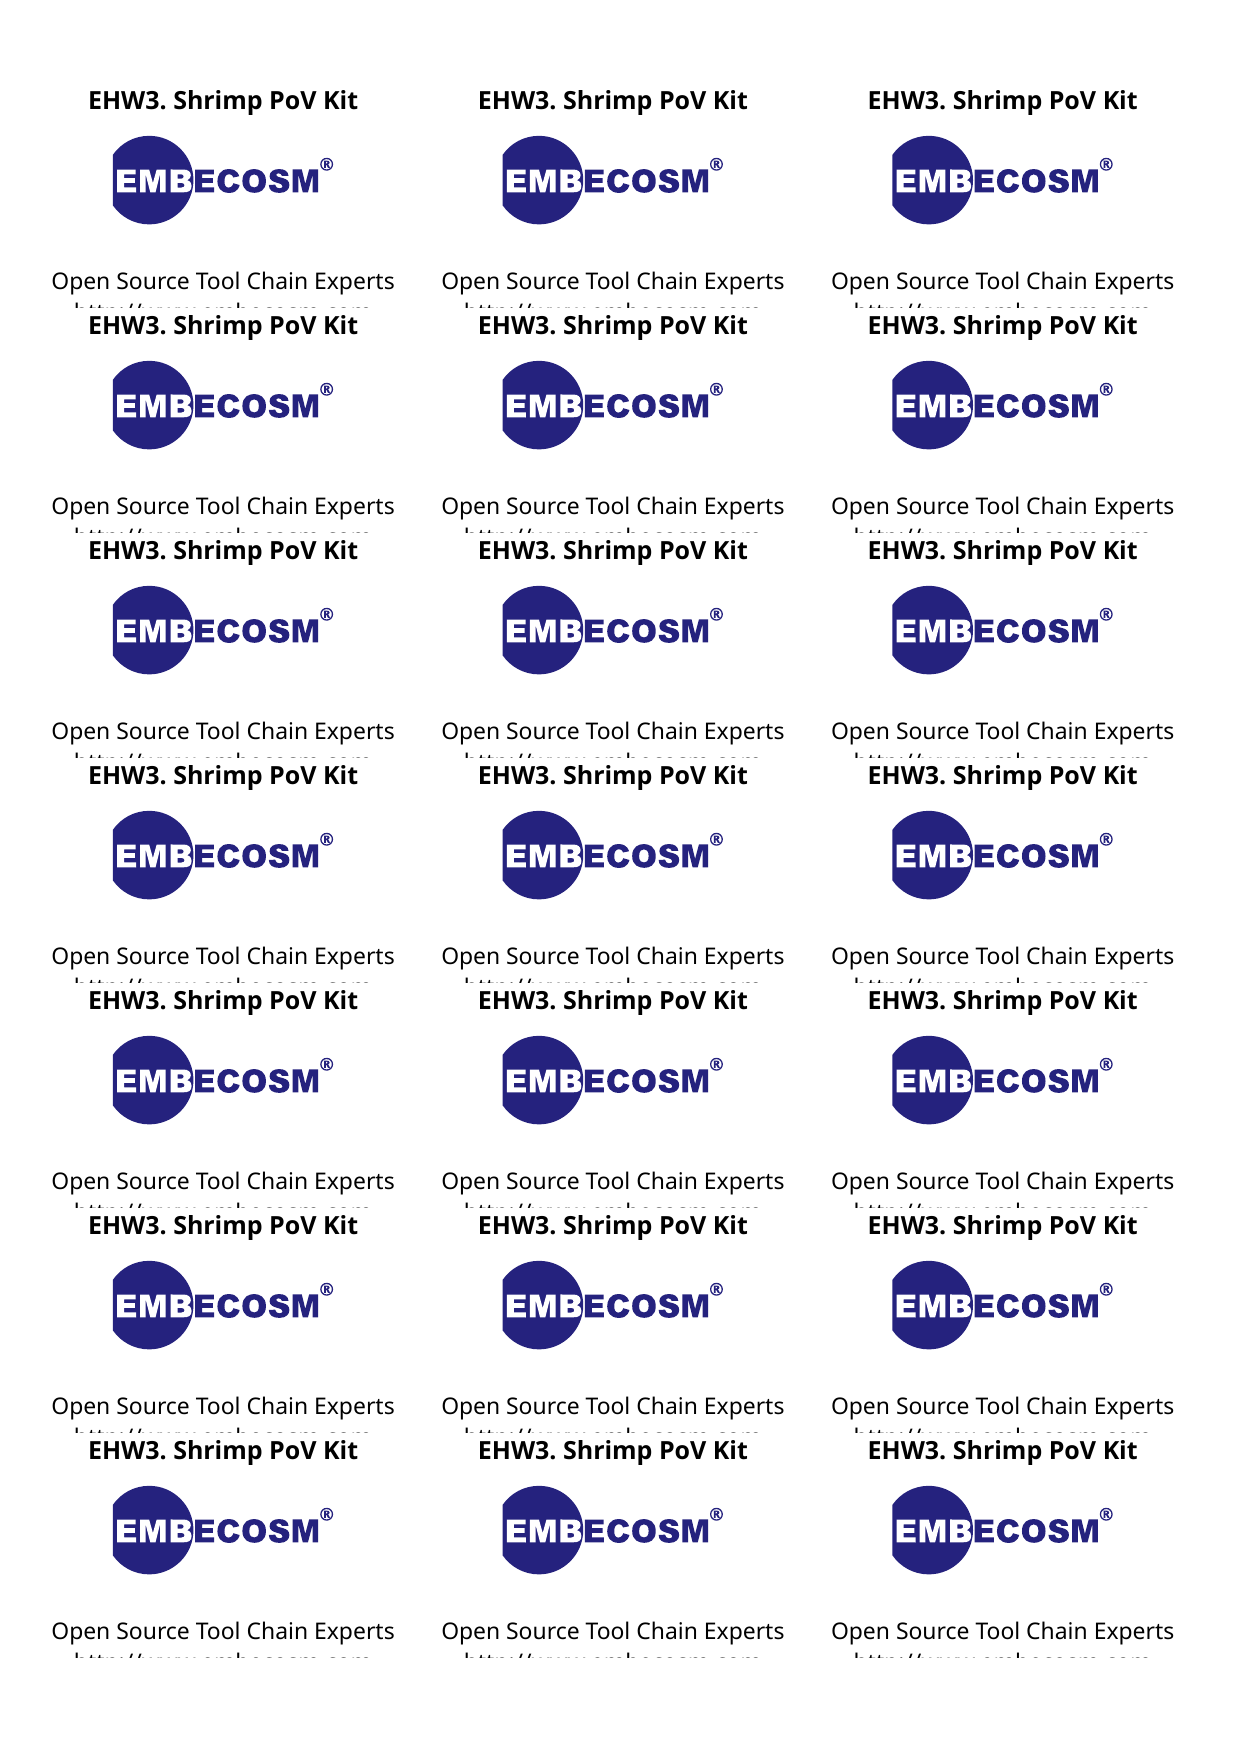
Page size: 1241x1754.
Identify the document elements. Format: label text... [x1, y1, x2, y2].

text Open Source Tool Chain Experts http://www.embecosm.com [425, 430, 800, 533]
text Open Source Tool Chain Experts http://www.embecosm.com [425, 1555, 800, 1658]
text Open Source Tool Chain Experts http://www.embecosm.com [815, 1555, 1190, 1658]
text Open Source Tool Chain Experts http://www.embecosm.com [425, 1105, 800, 1208]
text EHW3. Shrimp PoV Kit [35, 983, 410, 1076]
text Open Source Tool Chain Experts http://www.embecosm.com [425, 655, 800, 758]
text EHW3. Shrimp PoV Kit [815, 1433, 1190, 1526]
text EHW3. Shrimp PoV Kit [35, 83, 410, 176]
text EHW3. Shrimp PoV Kit [425, 983, 800, 1076]
text Open Source Tool Chain Experts http://www.embecosm.com [425, 1330, 800, 1433]
text EHW3. Shrimp PoV Kit [35, 308, 410, 401]
text Open Source Tool Chain Experts http://www.embecosm.com [35, 1105, 410, 1208]
text EHW3. Shrimp PoV Kit [815, 1208, 1190, 1301]
text EHW3. Shrimp PoV Kit [425, 533, 800, 626]
text EHW3. Shrimp PoV Kit [815, 983, 1190, 1076]
text Open Source Tool Chain Experts http://www.embecosm.com [35, 205, 410, 308]
text Open Source Tool Chain Experts http://www.embecosm.com [815, 880, 1190, 983]
text Open Source Tool Chain Experts http://www.embecosm.com [815, 430, 1190, 533]
text Open Source Tool Chain Experts http://www.embecosm.com [35, 655, 410, 758]
text Open Source Tool Chain Experts http://www.embecosm.com [35, 430, 410, 533]
text EHW3. Shrimp PoV Kit [35, 758, 410, 851]
text Open Source Tool Chain Experts http://www.embecosm.com [815, 655, 1190, 758]
text Open Source Tool Chain Experts http://www.embecosm.com [425, 205, 800, 308]
text Open Source Tool Chain Experts http://www.embecosm.com [35, 1555, 410, 1658]
text EHW3. Shrimp PoV Kit [815, 83, 1190, 176]
text Open Source Tool Chain Experts http://www.embecosm.com [815, 205, 1190, 308]
text Open Source Tool Chain Experts http://www.embecosm.com [425, 880, 800, 983]
text Open Source Tool Chain Experts http://www.embecosm.com [815, 1105, 1190, 1208]
text Open Source Tool Chain Experts http://www.embecosm.com [35, 880, 410, 983]
text EHW3. Shrimp PoV Kit [35, 533, 410, 626]
text EHW3. Shrimp PoV Kit [815, 533, 1190, 626]
text Open Source Tool Chain Experts http://www.embecosm.com [815, 1330, 1190, 1433]
text EHW3. Shrimp PoV Kit [815, 308, 1190, 401]
text EHW3. Shrimp PoV Kit [35, 1433, 410, 1526]
text Open Source Tool Chain Experts http://www.embecosm.com [35, 1330, 410, 1433]
text EHW3. Shrimp PoV Kit [425, 1433, 800, 1526]
text EHW3. Shrimp PoV Kit [425, 1208, 800, 1301]
text EHW3. Shrimp PoV Kit [35, 1208, 410, 1301]
text EHW3. Shrimp PoV Kit [425, 308, 800, 401]
text EHW3. Shrimp PoV Kit [815, 758, 1190, 851]
text EHW3. Shrimp PoV Kit [425, 758, 800, 851]
text EHW3. Shrimp PoV Kit [425, 83, 800, 176]
